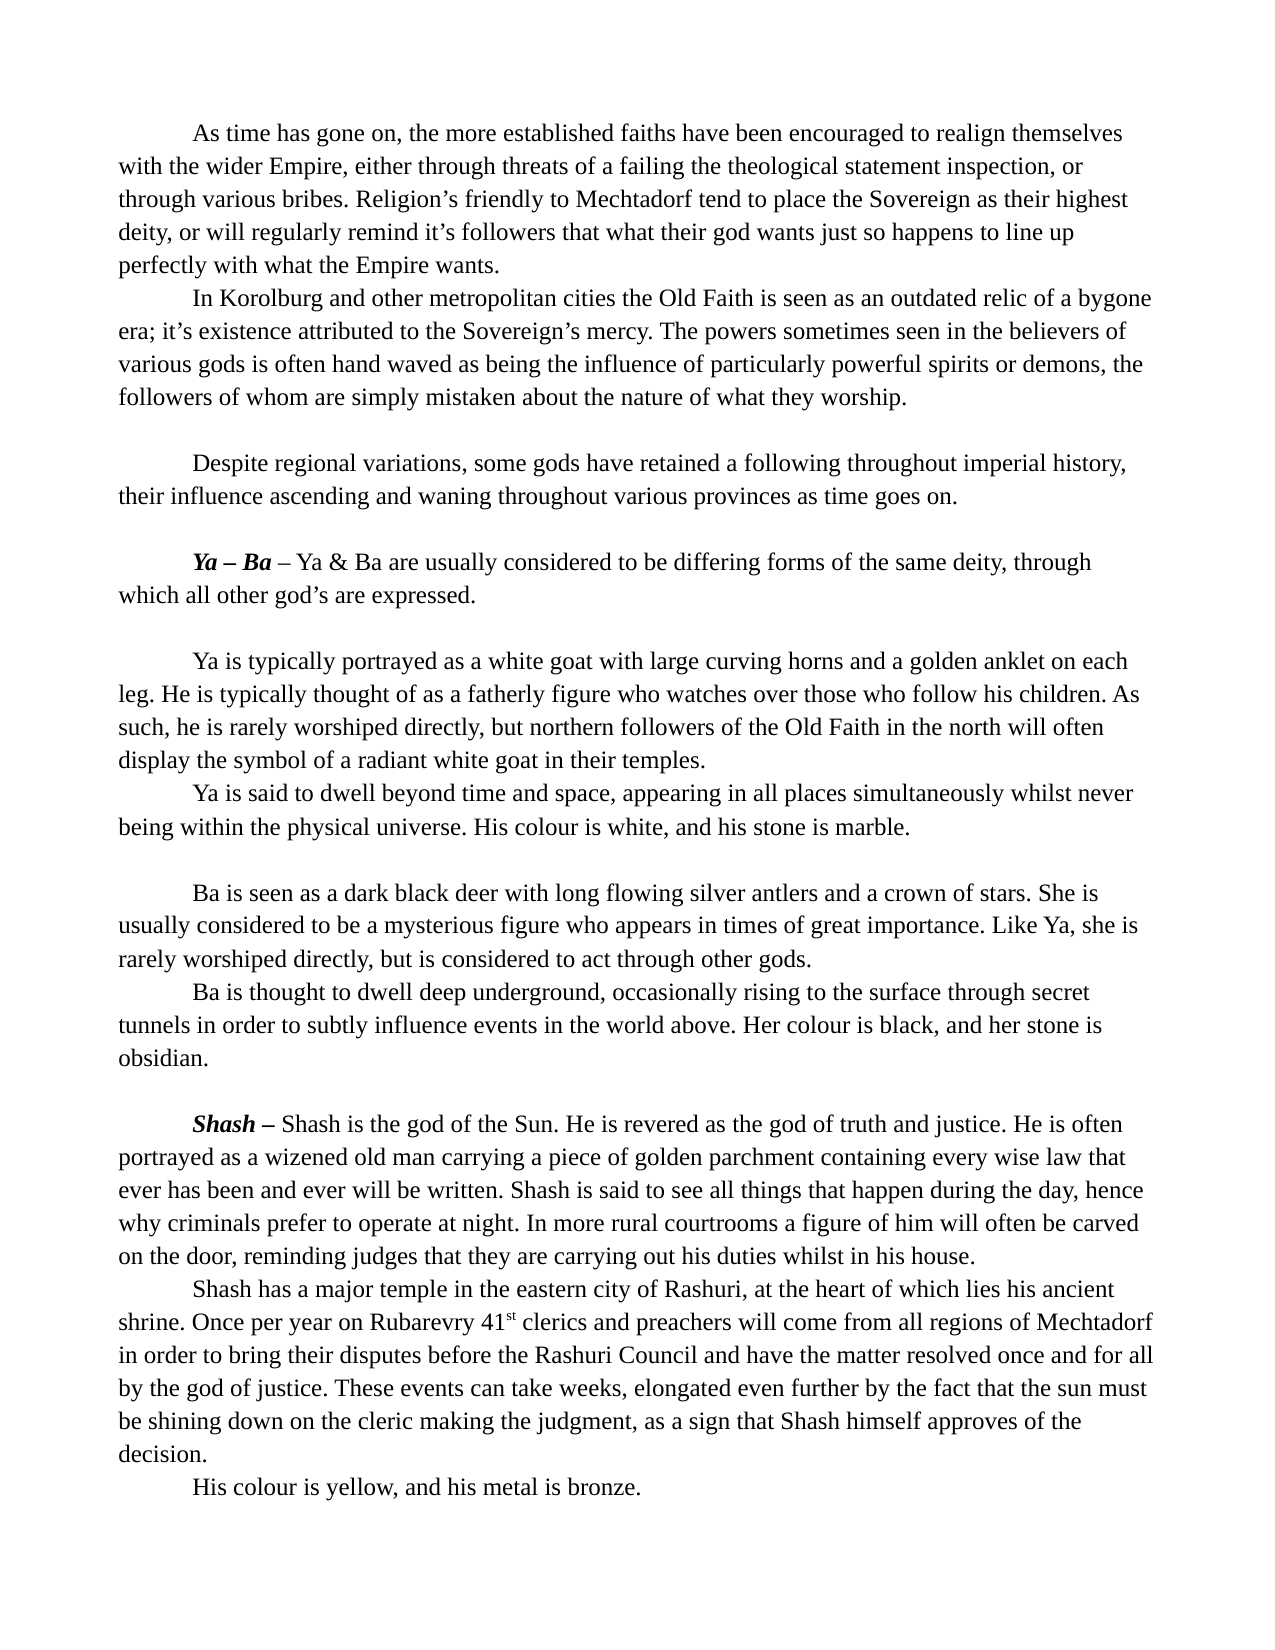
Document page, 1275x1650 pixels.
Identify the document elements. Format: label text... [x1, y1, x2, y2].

text In Korolburg and other metropolitan cities the Old Faith is seen as an outdated relic of a bygone era; it’s existence attributed to the Sovereign’s mercy. The powers sometimes seen in the believers of various gods is often hand waved as being the influence of particularly powerful spirits or demons, the followers of whom are simply mistaken about the nature of what they worship. [118, 283, 1157, 411]
text Ya is typically portrayed as a white goat with large curving horns and a golden anklet on each leg. He is typically thought of as a fatherly figure who watches over those who follow his children. As such, he is rarely worshiped directly, but northern followers of the Old Faith in the north will often display the symbol of a radiant white goat in their temples. [118, 646, 1157, 774]
text As time has gone on, the more established faiths have been encouraged to realign themselves with the wider Empire, either through threats of a failing the theological statement inspection, or through various bribes. Religion’s friendly to Mechtadorf tend to place the Sovereign as their highest deity, or will regularly remind it’s followers that what their god wants just so happens to line up perfectly with what the Empire wants. [118, 118, 1157, 279]
text His colour is yellow, and his metal is bronze. [118, 1472, 1157, 1501]
text Despite regional variations, some gods have retained a following throughout imperial history, their influence ascending and waning throughout various provinces as time goes on. [118, 448, 1157, 510]
text Ba is seen as a dark black deer with long flowing silver antlers and a crown of stars. She is usually considered to be a mysterious figure who appears in times of great importance. Like Ya, she is rarely worshiped directly, but is considered to act through other gods. [118, 878, 1157, 972]
text Ya – Ba – Ya & Ba are usually considered to be differing forms of the same deity, through which all other god’s are expressed. [118, 547, 1157, 642]
text Ya is said to dwell beyond time and space, appearing in all places simultaneously whilst never being within the physical universe. His colour is white, and his stone is marble. [118, 778, 1157, 873]
text Shash has a major temple in the eastern city of Rashuri, at the heart of which lies his ancient shrine. Once per year on Rubarevry 41st clerics and preachers will come from all regions of Mechtadorf in order to bring their disputes before the Rashuri Council and have the matter resolved once and for all by the god of justice. These events can take weeks, elongated even further by the fact that the sun must be shining down on the cleric making the judgment, as a sign that Shash himself approves of the decision. [118, 1274, 1157, 1468]
text Ba is thought to dwell deep underground, occasionally rising to the surface through secret tunnels in order to subtly influence events in the world above. Her colour is black, and her stone is obsidian. Shash – Shash is the god of the Sun. He is revered as the god of truth and justice. He is often portrayed as a wizened old man carrying a piece of golden parchment containing every wise law that ever has been and ever will be written. Shash is said to see all things that happen during the day, hence why criminals prefer to operate at night. In more rural courtrooms a figure of him will often be carved on the door, reminding judges that they are carrying out his duties whilst in his house. [118, 977, 1157, 1269]
